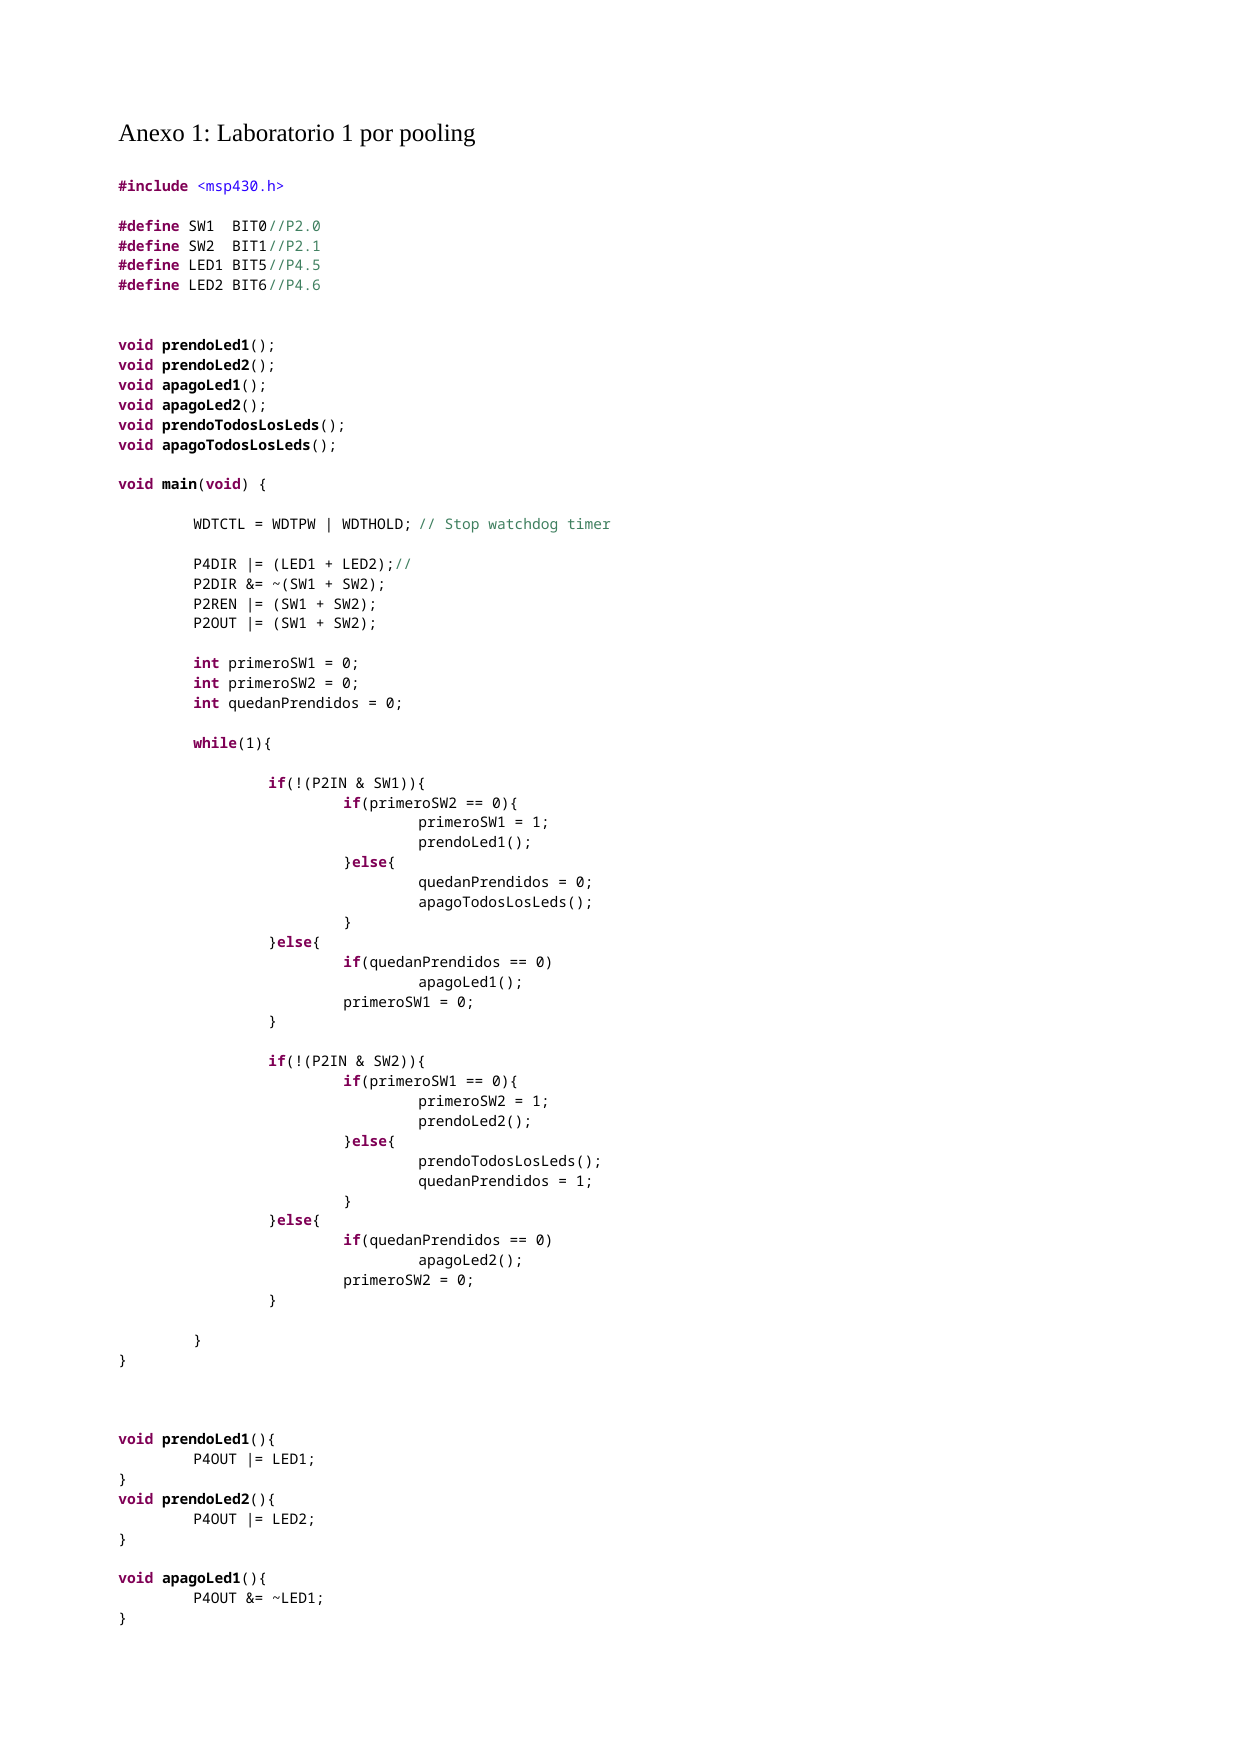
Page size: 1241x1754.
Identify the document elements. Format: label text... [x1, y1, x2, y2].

text P2DIR &= ~(SW1 + SW2); [118, 573, 1122, 593]
text } [118, 1290, 1122, 1310]
text } [118, 1469, 1122, 1489]
text }else{ [118, 1131, 1122, 1151]
text P4OUT |= LED2; [118, 1509, 1122, 1528]
text } [118, 1349, 1122, 1369]
text } [118, 1190, 1122, 1210]
text #define SW1 BIT0 //P2.0 [118, 215, 1122, 235]
text primeroSW1 = 1; [118, 812, 1122, 832]
text prendoLed1(); [118, 832, 1122, 852]
text P4DIR |= (LED1 + LED2);// [118, 554, 1122, 573]
text int primeroSW1 = 0; [118, 653, 1122, 673]
text void prendoLed1(){ [118, 1429, 1122, 1449]
text if(primeroSW1 == 0){ [118, 1071, 1122, 1091]
text P4OUT &= ~LED1; [118, 1588, 1122, 1608]
text void main(void) { [118, 474, 1122, 494]
text primeroSW2 = 0; [118, 1270, 1122, 1290]
text if(!(P2IN & SW1)){ [118, 772, 1122, 792]
text apagoTodosLosLeds(); [118, 892, 1122, 912]
text #define LED2 BIT6 //P4.6 [118, 275, 1122, 295]
text if(quedanPrendidos == 0) [118, 1230, 1122, 1250]
text void prendoLed1(); [118, 335, 1122, 355]
text primeroSW2 = 1; [118, 1091, 1122, 1111]
text void prendoLed2(){ [118, 1489, 1122, 1509]
text }else{ [118, 1210, 1122, 1230]
text if(primeroSW2 == 0){ [118, 792, 1122, 812]
text quedanPrendidos = 0; [118, 872, 1122, 892]
text if(quedanPrendidos == 0) [118, 952, 1122, 971]
text } [118, 1329, 1122, 1349]
text } [118, 1528, 1122, 1548]
text void apagoTodosLosLeds(); [118, 434, 1122, 454]
text void apagoLed1(){ [118, 1568, 1122, 1588]
text while(1){ [118, 733, 1122, 753]
text prendoTodosLosLeds(); [118, 1151, 1122, 1170]
text #define LED1 BIT5 //P4.5 [118, 255, 1122, 275]
text } [118, 1608, 1122, 1628]
text } [118, 1011, 1122, 1031]
text void prendoLed2(); [118, 355, 1122, 374]
text void apagoLed2(); [118, 394, 1122, 414]
text } [118, 912, 1122, 932]
text quedanPrendidos = 1; [118, 1170, 1122, 1190]
text P2REN |= (SW1 + SW2); [118, 593, 1122, 613]
text }else{ [118, 852, 1122, 872]
text WDTCTL = WDTPW | WDTHOLD; // Stop watchdog timer [118, 514, 1122, 534]
text #include <msp430.h> [118, 176, 1122, 196]
text apagoLed1(); [118, 971, 1122, 991]
text int primeroSW2 = 0; [118, 673, 1122, 693]
text int quedanPrendidos = 0; [118, 693, 1122, 713]
text P4OUT |= LED1; [118, 1449, 1122, 1469]
text prendoLed2(); [118, 1111, 1122, 1131]
text P2OUT |= (SW1 + SW2); [118, 613, 1122, 633]
text Anexo 1: Laboratorio 1 por pooling [118, 118, 1122, 147]
text if(!(P2IN & SW2)){ [118, 1051, 1122, 1071]
text }else{ [118, 932, 1122, 952]
text #define SW2 BIT1 //P2.1 [118, 235, 1122, 255]
text primeroSW1 = 0; [118, 991, 1122, 1011]
text void prendoTodosLosLeds(); [118, 414, 1122, 434]
text void apagoLed1(); [118, 374, 1122, 394]
text apagoLed2(); [118, 1250, 1122, 1270]
